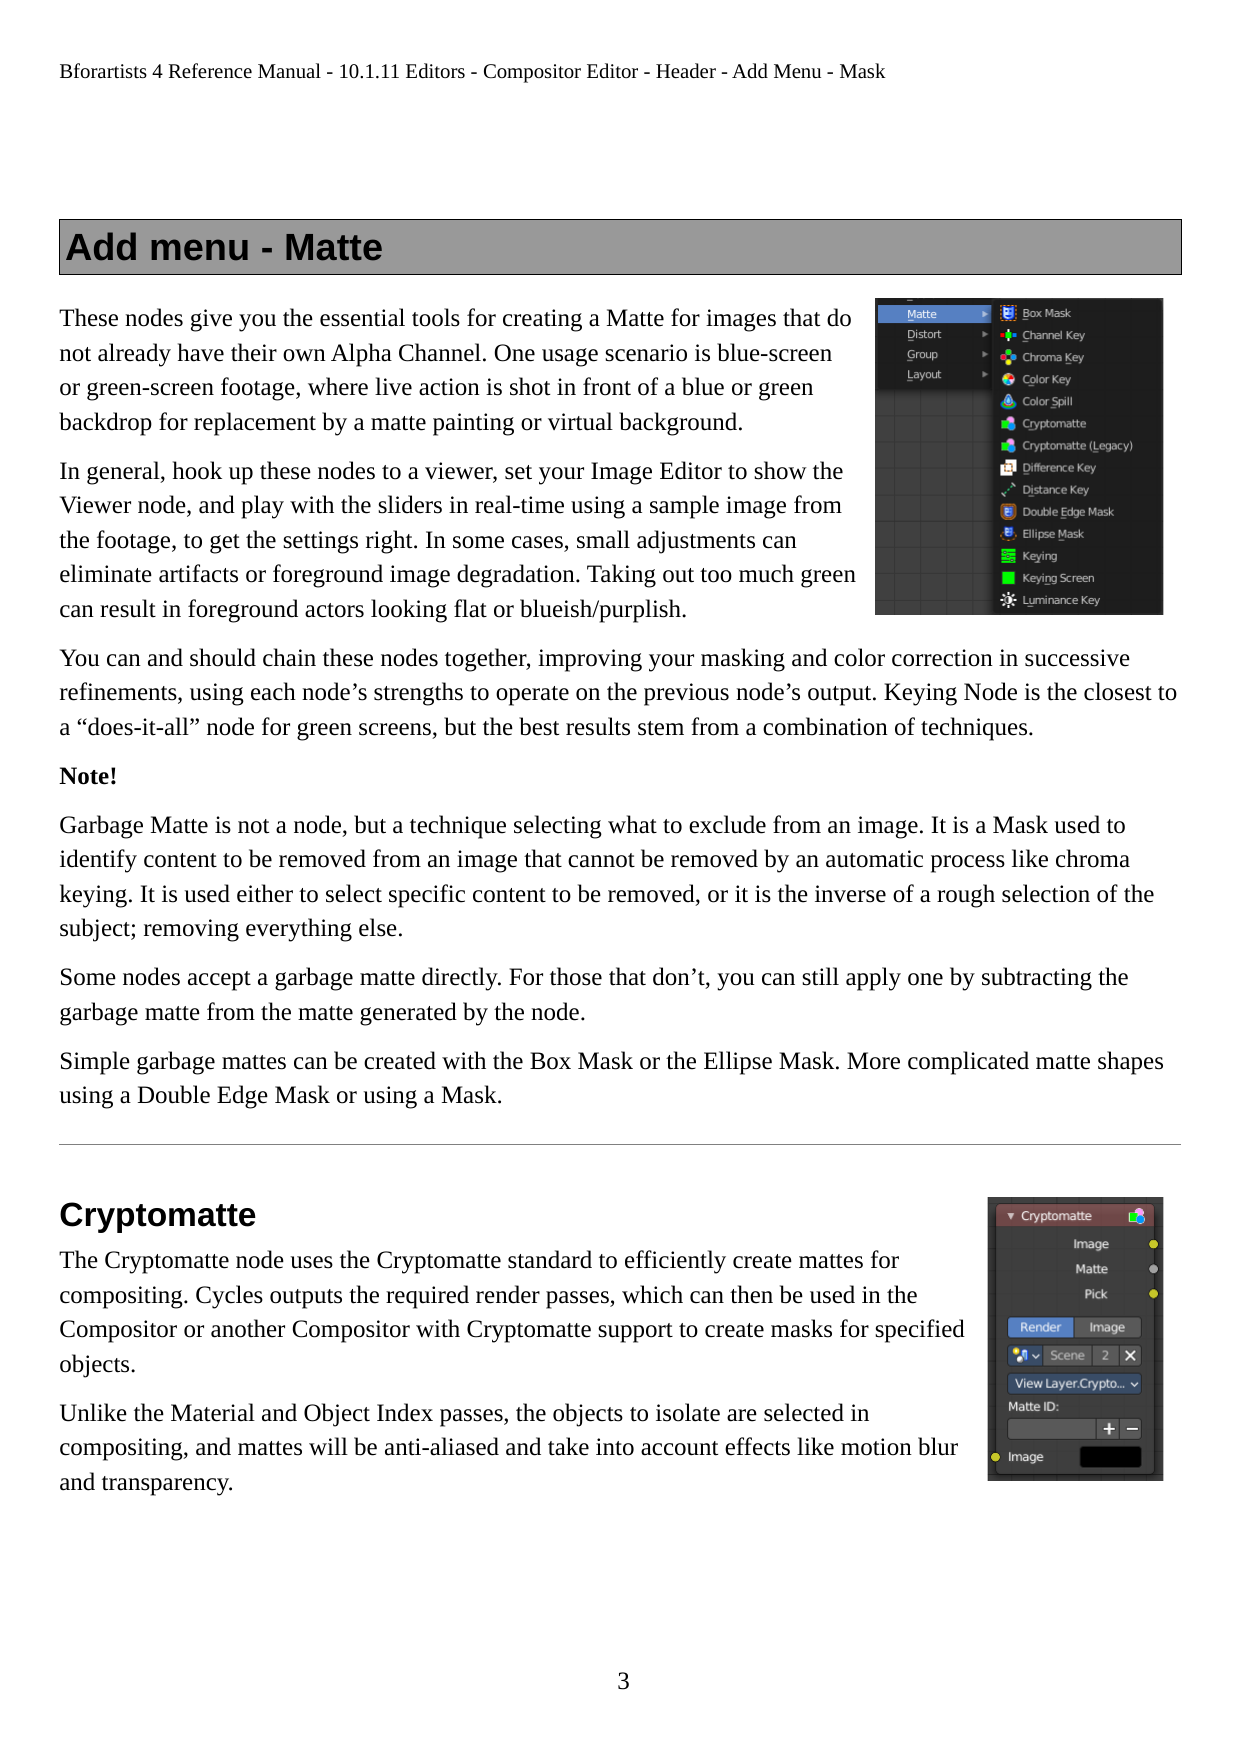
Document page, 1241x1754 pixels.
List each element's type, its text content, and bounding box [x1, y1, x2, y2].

text Simple garbage mattes can be created with the Box Mask or the Ellipse Mask. More complicated matte shapes using a Double Edge Mask or using a Mask. [59, 1046, 1181, 1109]
picture [987, 1197, 1164, 1481]
picture [875, 298, 1164, 615]
text Unlike the Material and Object Index passes, the objects to isolate are selected in compositing, and mattes will be anti-aliased and take into account effects like motion blur and transparency. [59, 1398, 1181, 1496]
text These nodes give you the essential tools for creating a Matte for images that do not already have their own Alpha Channel. One usage scenario is blue-screen or green-screen footage, where live action is shot in front of a blue or green backdrop for replacement by a matte painting or virtual background. [59, 303, 875, 435]
text Note! [59, 761, 1181, 789]
table_header Add menu - Matte [60, 220, 1181, 274]
text In general, hook up these nodes to a viewer, set your Image Editor to show the Viewer node, and play with the sliders in real-time using a sample image from the footage, to get the settings right. In some cases, small adjustments can eliminate artifacts or foreground image degradation. Taking out too much green can result in foreground actors looking flat or blueish/purplish. [59, 456, 1181, 622]
text Some nodes accept a garbage matte directly. For those that don’t, you can still apply one by subtracting the garbage matte from the matte generated by the node. [59, 962, 1181, 1026]
text You can and should chain these nodes together, improving your masking and color correction in successive refinements, using each node’s strengths to operate on the previous node’s output. Keying Node is the closest to a “does-it-all” node for green screens, but the best results stem from a combination of techniques. [59, 643, 1181, 740]
text The Cryptomatte node uses the Cryptomatte standard to efficiently create mattes for compositing. Cycles outputs the required render passes, which can then be used in the Compositor or another Compositor with Cryptomatte support to create masks for specified objects. [59, 1246, 987, 1378]
subtitle Cryptomatte [59, 1194, 1181, 1233]
text Garbage Matte is not a node, but a technique selecting what to exclude from an image. It is a Mask used to identify content to be removed from an image that cannot be removed by an automatic process like chroma keying. It is used either to select specific content to be removed, or it is the inverse of a rough selection of the subject; removing everything else. [59, 810, 1181, 942]
